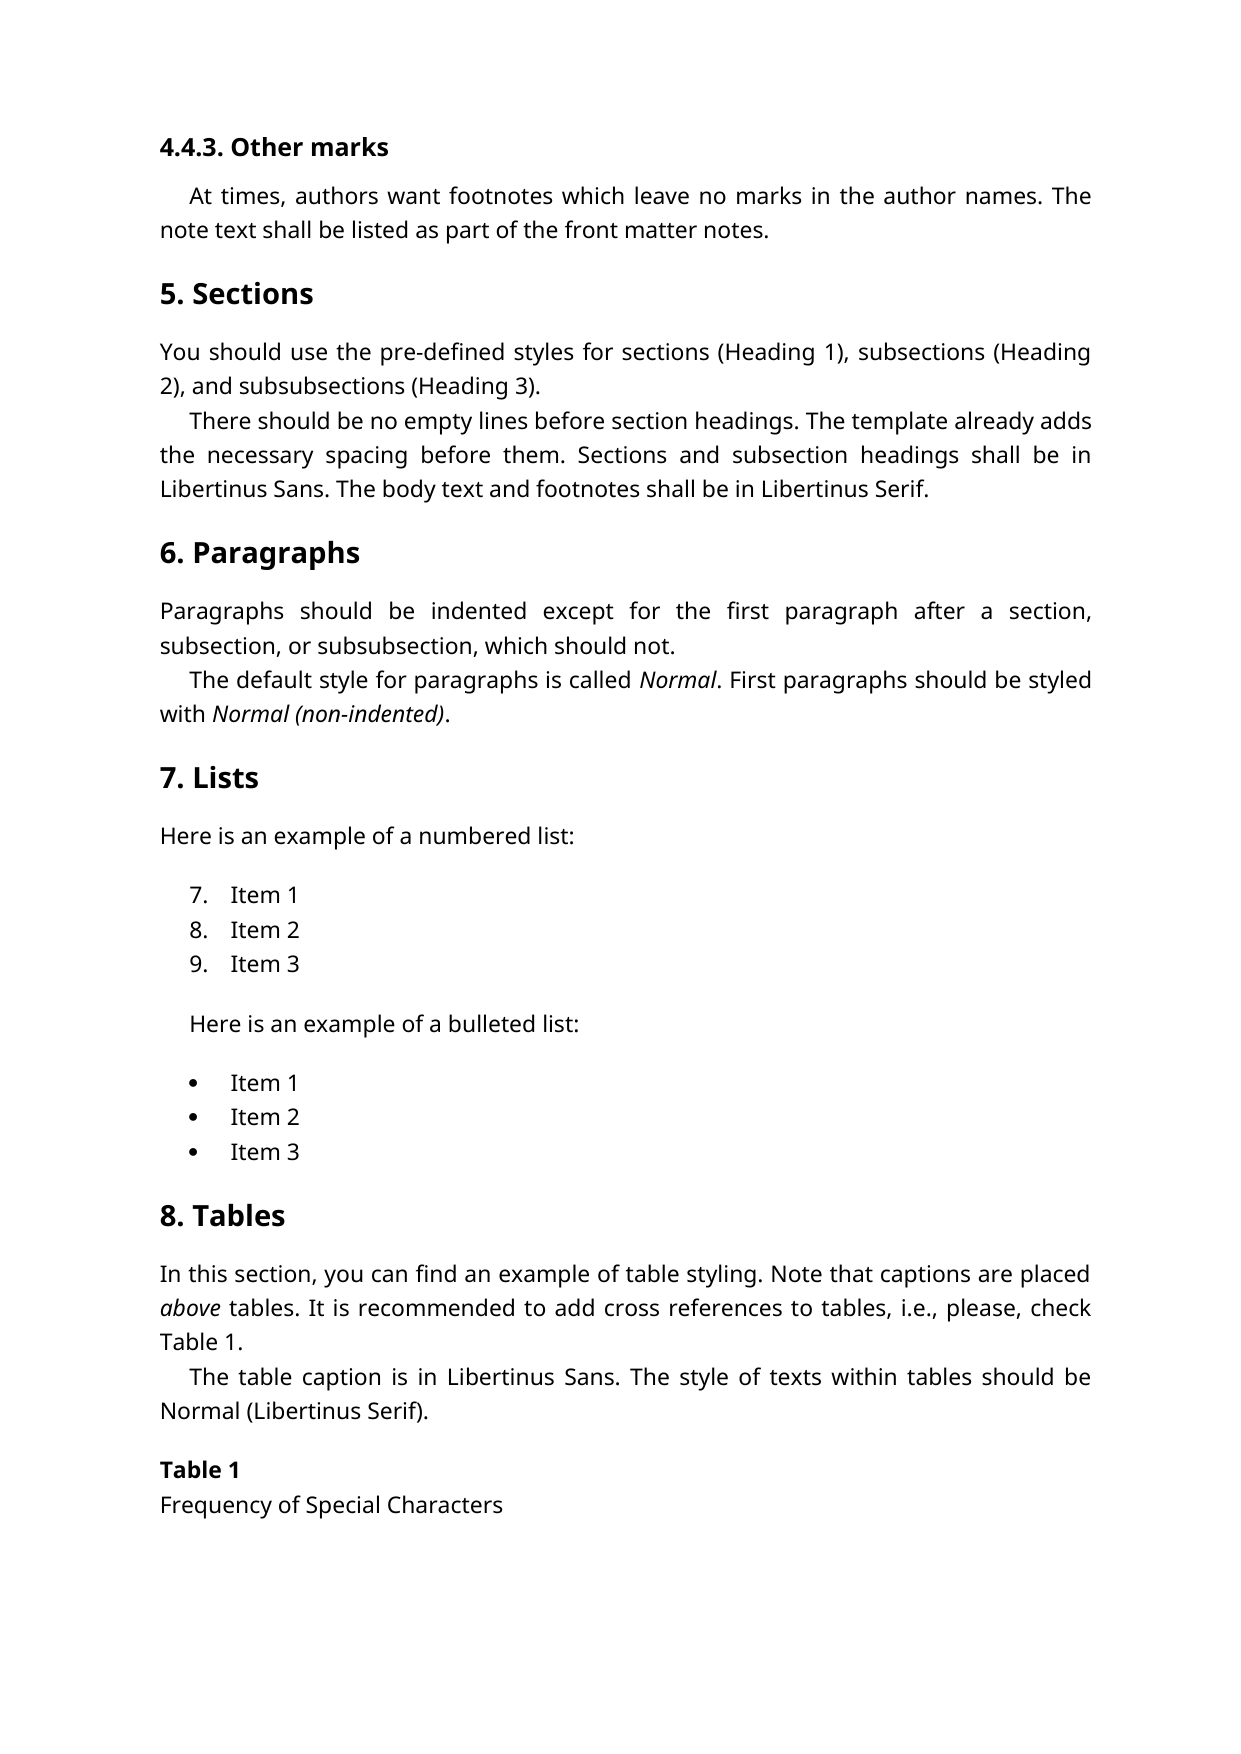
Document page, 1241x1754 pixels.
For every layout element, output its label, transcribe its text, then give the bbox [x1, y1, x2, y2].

text Frequency of Special Characters [159, 1489, 1093, 1520]
subtitle Paragraphs [159, 533, 1093, 572]
list Item 2 [189, 1101, 1093, 1133]
list Item 3 [189, 948, 1093, 979]
text There should be no empty lines before section headings. The template already adds the necessary spacing before them. Sections and subsection headings shall be in Libertinus Sans. The body text and footnotes shall be in Libertinus Serif. [159, 405, 1093, 505]
text Here is an example of a numbered list: [159, 820, 1093, 851]
subtitle Lists [159, 758, 1093, 797]
text Table 1 [159, 1454, 1093, 1486]
subtitle Sections [159, 273, 1093, 313]
text In this section, you can find an example of table styling. Note that captions are placed above tables. It is recommended to add cross references to tables, i.e., please, check Table 1. [159, 1257, 1093, 1357]
list Item 1 [189, 1067, 1093, 1098]
list Item 2 [189, 914, 1093, 945]
text The table caption is in Libertinus Sans. The style of texts within tables should be Normal (Libertinus Serif). [159, 1361, 1093, 1426]
subtitle Tables [159, 1195, 1093, 1235]
text Paragraphs should be indented except for the first paragraph after a section, subsection, or subsubsection, which should not. [159, 595, 1093, 661]
list Item 1 [189, 879, 1093, 911]
subtitle Other marks [159, 130, 1093, 164]
text At times, authors want footnotes which leave no marks in the author names. The note text shall be listed as part of the front matter notes. [159, 180, 1093, 245]
list Item 3 [189, 1136, 1093, 1167]
text The default style for paragraphs is called Normal. First paragraphs should be styled with Normal (non-indented). [159, 664, 1093, 729]
text Here is an example of a bulleted list: [159, 1008, 1093, 1039]
text You should use the pre-defined styles for sections (Heading 1), subsections (Heading 2), and subsubsections (Heading 3). [159, 336, 1093, 402]
